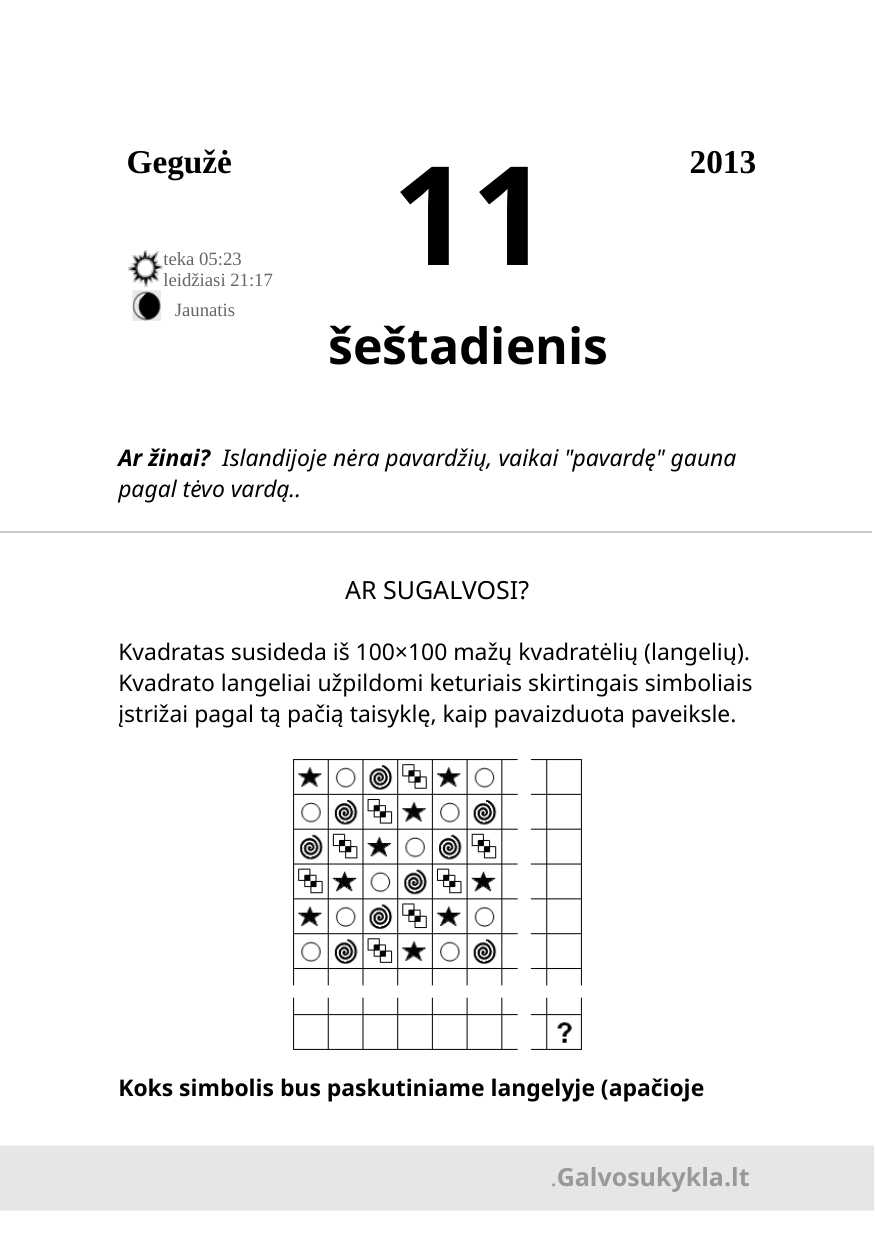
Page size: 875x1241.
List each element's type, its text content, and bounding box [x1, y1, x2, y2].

table_header 11 šeštadienis [299, 118, 638, 379]
text Kvadratas susideda iš 100×100 mažų kvadratėlių (langelių). Kvadrato langeliai užpildomi keturiais skirtingais simboliais įstrižai pagal tą pačią taisyklę, kaip pavaizduota paveiksle. [118, 635, 756, 729]
table_header 2013 [638, 118, 756, 379]
table_header Jaunatis [118, 288, 298, 379]
picture [290, 757, 584, 1052]
text AR SUGALVOSI? [118, 573, 756, 607]
text Ar žinai? Islandijoje nėra pavardžių, vaikai "pavardę" gauna pagal tėvo vardą.. [118, 442, 756, 504]
table_header Gegužė teka 05:23 leidžiasi 21:17 [118, 118, 298, 287]
text Koks simbolis bus paskutiniame langelyje (apačioje [118, 1072, 808, 1104]
